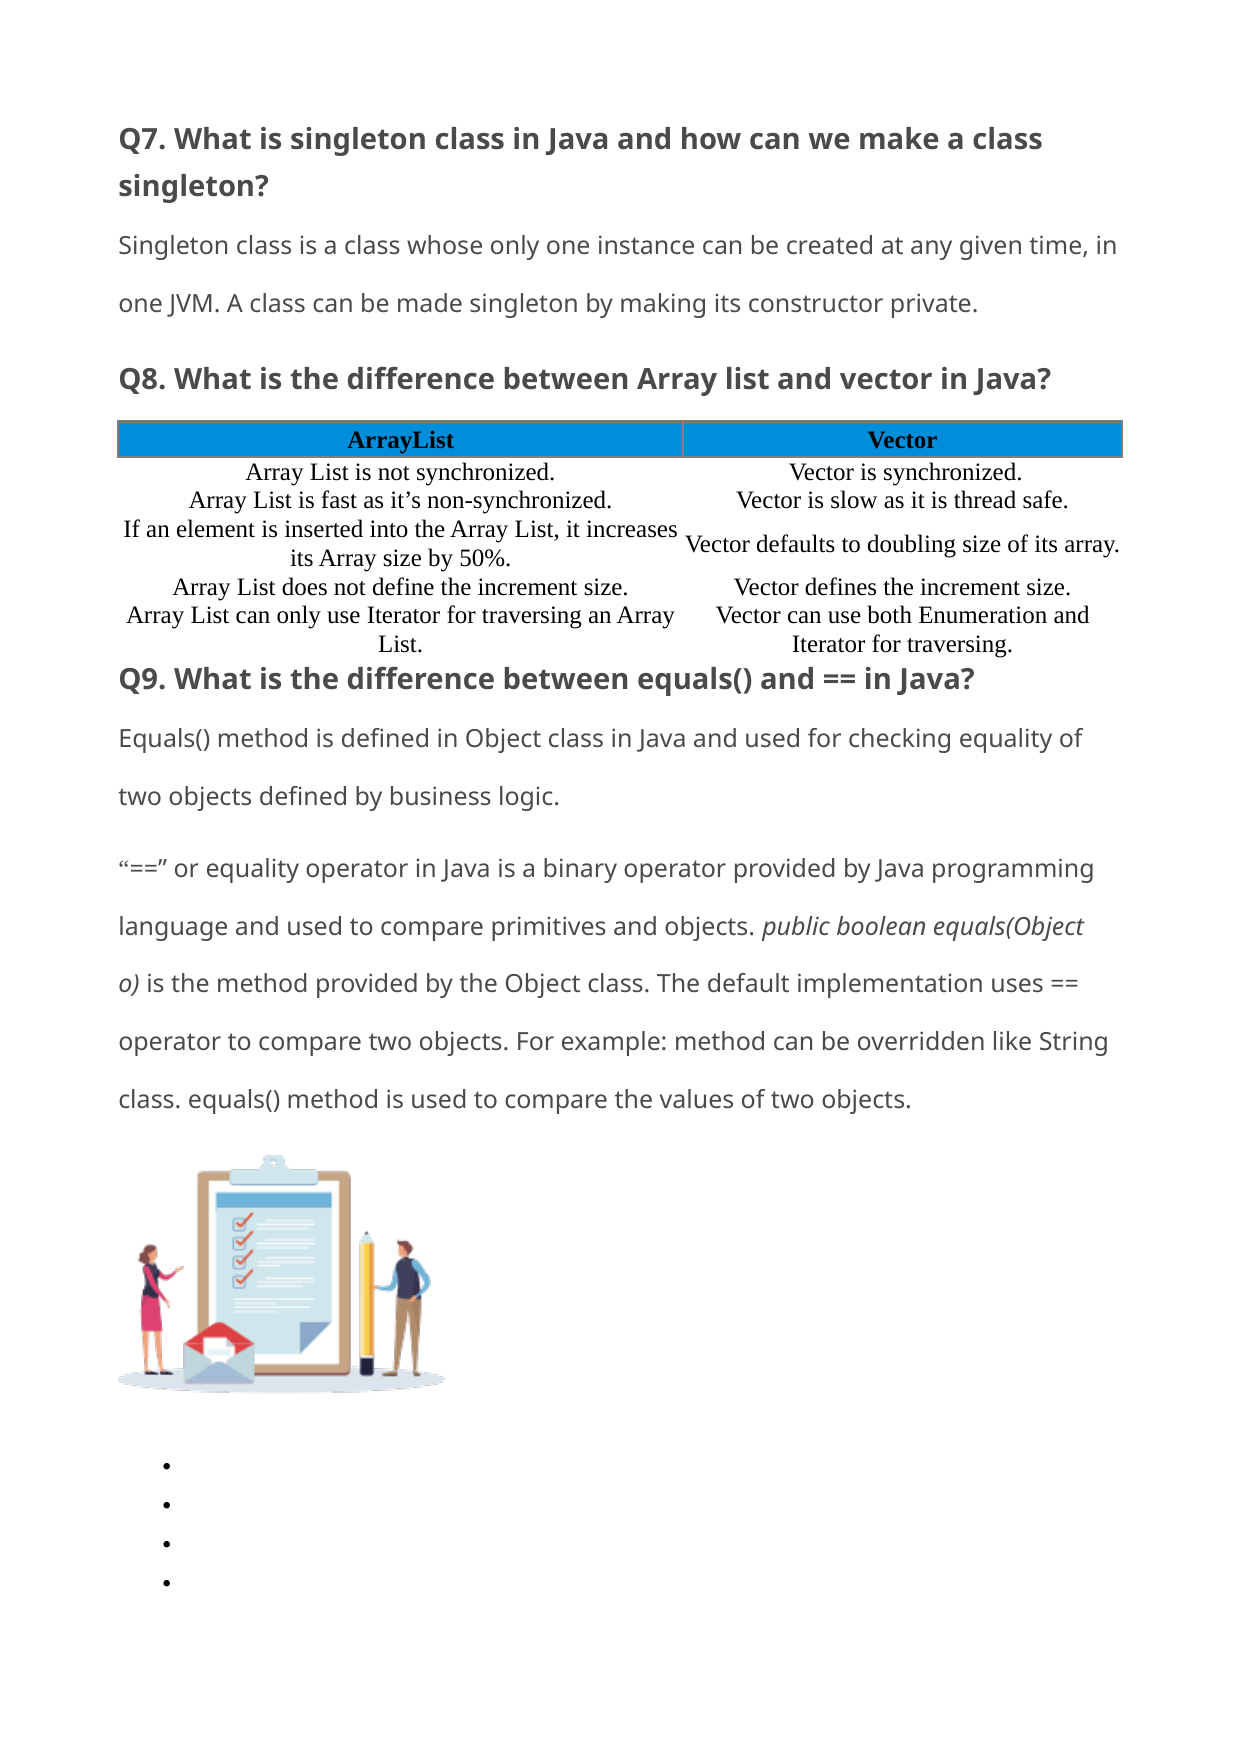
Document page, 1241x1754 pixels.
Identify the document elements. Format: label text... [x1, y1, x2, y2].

text Equals() method is defined in Object class in Java and used for checking equality of two objects defined by business logic. [118, 720, 1122, 812]
table_cell Vector is synchronized. [683, 458, 1122, 486]
table_header ArrayList [119, 423, 682, 456]
list Instructor-led Sessions [162, 1448, 1099, 1483]
subtitle Java Certification Training Course [118, 1397, 1122, 1432]
table_cell Array List can only use Iterator for traversing an Array List. [118, 601, 683, 658]
table_cell Array List is not synchronized. [118, 458, 683, 486]
table_cell Array List does not define the increment size. [118, 572, 683, 601]
list Lifetime Access [162, 1566, 1099, 1600]
subtitle Q8. What is the difference between Array list and vector in Java? [118, 358, 1122, 398]
table_cell Array List is fast as it’s non-synchronized. [118, 486, 683, 514]
table_cell Vector defaults to doubling size of its array. [683, 514, 1122, 572]
table_cell Vector defines the increment size. [683, 572, 1122, 601]
table_header Vector [684, 423, 1121, 456]
subtitle Q9. What is the difference between equals() and == in Java? [118, 658, 1122, 698]
text Singleton class is a class whose only one instance can be created at any given time, in one JVM. A class can be made singleton by making its constructor private. [118, 228, 1122, 320]
list Real-life Case Studies [162, 1488, 1099, 1522]
list Assignments [162, 1527, 1099, 1561]
table_cell Vector can use both Enumeration and Iterator for traversing. [683, 601, 1122, 658]
text “==” or equality operator in Java is a binary operator provided by Java programming language and used to compare primitives and objects. public boolean equals(Object o) is the method provided by the Object class. The default implementation uses == operator to compare two objects. For example: method can be overridden like String class. equals() method is used to compare the values of two objects. [118, 851, 1122, 1116]
subtitle Q7. What is singleton class in Java and how can we make a class singleton? [118, 118, 1122, 205]
picture [118, 1154, 445, 1394]
table_cell If an element is inserted into the Array List, it increases its Array size by 50%. [118, 514, 683, 572]
table_cell Vector is slow as it is thread safe. [683, 486, 1122, 514]
